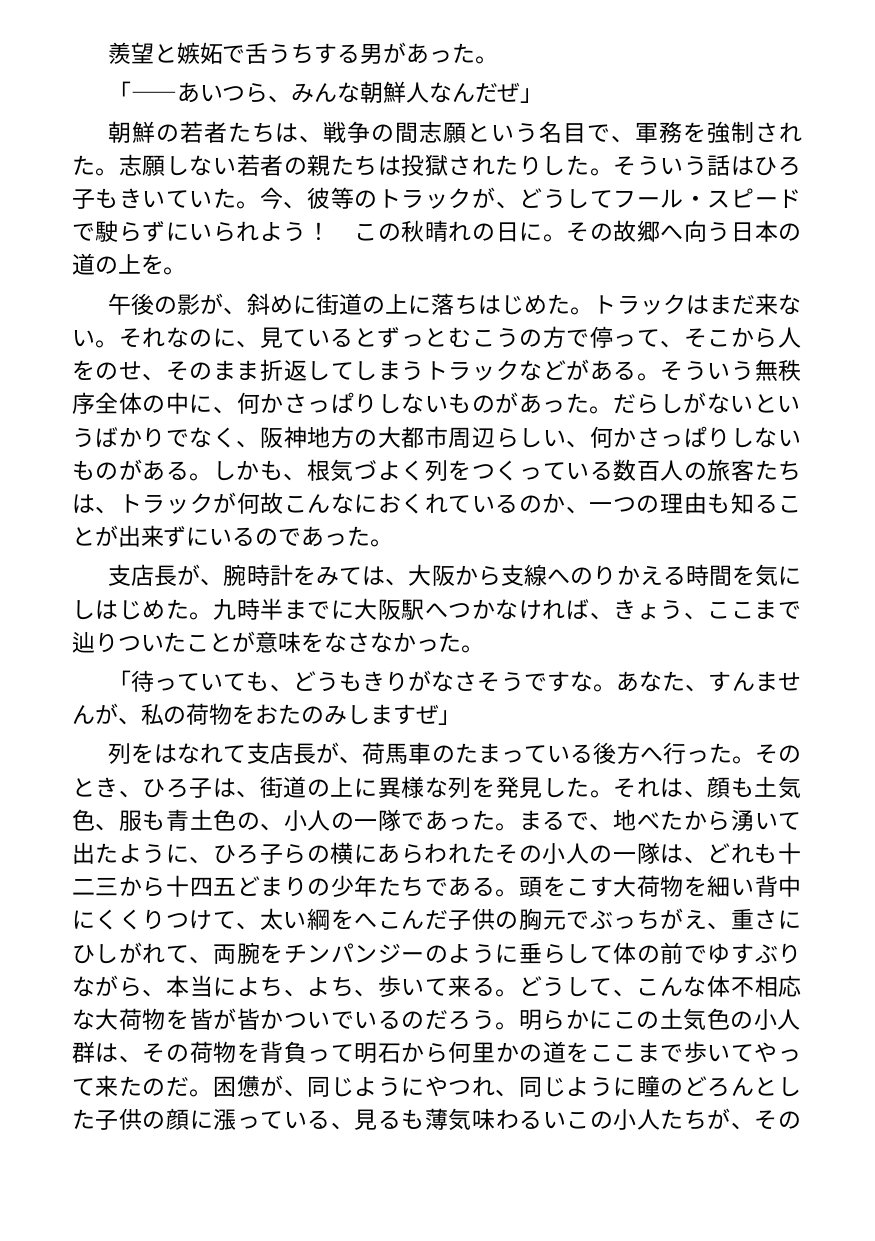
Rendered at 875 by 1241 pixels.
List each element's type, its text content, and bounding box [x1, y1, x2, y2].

text 羨望と嫉妬で舌うちする男があった。 [72, 36, 802, 69]
text 支店長が、腕時計をみては、大阪から支線へのりかえる時間を気にしはじめた。九時半までに大阪駅へつかなければ、きょう、ここまで辿りついたことが意味をなさなかった。 [72, 558, 802, 658]
text 「――あいつら、みんな朝鮮人なんだぜ」 [72, 75, 802, 108]
text 午後の影が、斜めに街道の上に落ちはじめた。トラックはまだ来ない。それなのに、見ているとずっとむこうの方で停って、そこから人をのせ、そのまま折返してしまうトラックなどがある。そういう無秩序全体の中に、何かさっぱりしないものがあった。だらしがないというばかりでなく、阪神地方の大都市周辺らしい、何かさっぱりしないものがある。しかも、根気づよく列をつくっている数百人の旅客たちは、トラックが何故こんなにおくれているのか、一つの理由も知ることが出来ずにいるのであった。 [72, 286, 802, 552]
text 朝鮮の若者たちは、戦争の間志願という名目で、軍務を強制された。志願しない若者の親たちは投獄されたりした。そういう話はひろ子もきいていた。今、彼等のトラックが、どうしてフール・スピードで駛らずにいられよう！ この秋晴れの日に。その故郷へ向う日本の道の上を。 [72, 114, 802, 281]
text 列をはなれて支店長が、荷馬車のたまっている後方へ行った。そのとき、ひろ子は、街道の上に異様な列を発見した。それは、顔も土気色、服も青土色の、小人の一隊であった。まるで、地べたから湧いて出たように、ひろ子らの横にあらわれたその小人の一隊は、どれも十二三から十四五どまりの少年たちである。頭をこす大荷物を細い背中にくくりつけて、太い綱をへこんだ子供の胸元でぶっちがえ、重さにひしがれて、両腕をチンパンジーのように垂らして体の前でゆすぶりながら、本当によち、よち、歩いて来る。どうして、こんな体不相応な大荷物を皆が皆かついでいるのだろう。明らかにこの土気色の小人群は、その荷物を背負って明石から何里かの道をここまで歩いてやって来たのだ。困憊が、同じようにやつれ、同じように瞳のどろんとした子供の顔に漲っている、見るも薄気味わるいこの小人たちが、その [72, 736, 802, 1135]
text 「待っていても、どうもきりがなさそうですな。あなた、すんませんが、私の荷物をおたのみしますぜ」 [72, 664, 802, 730]
